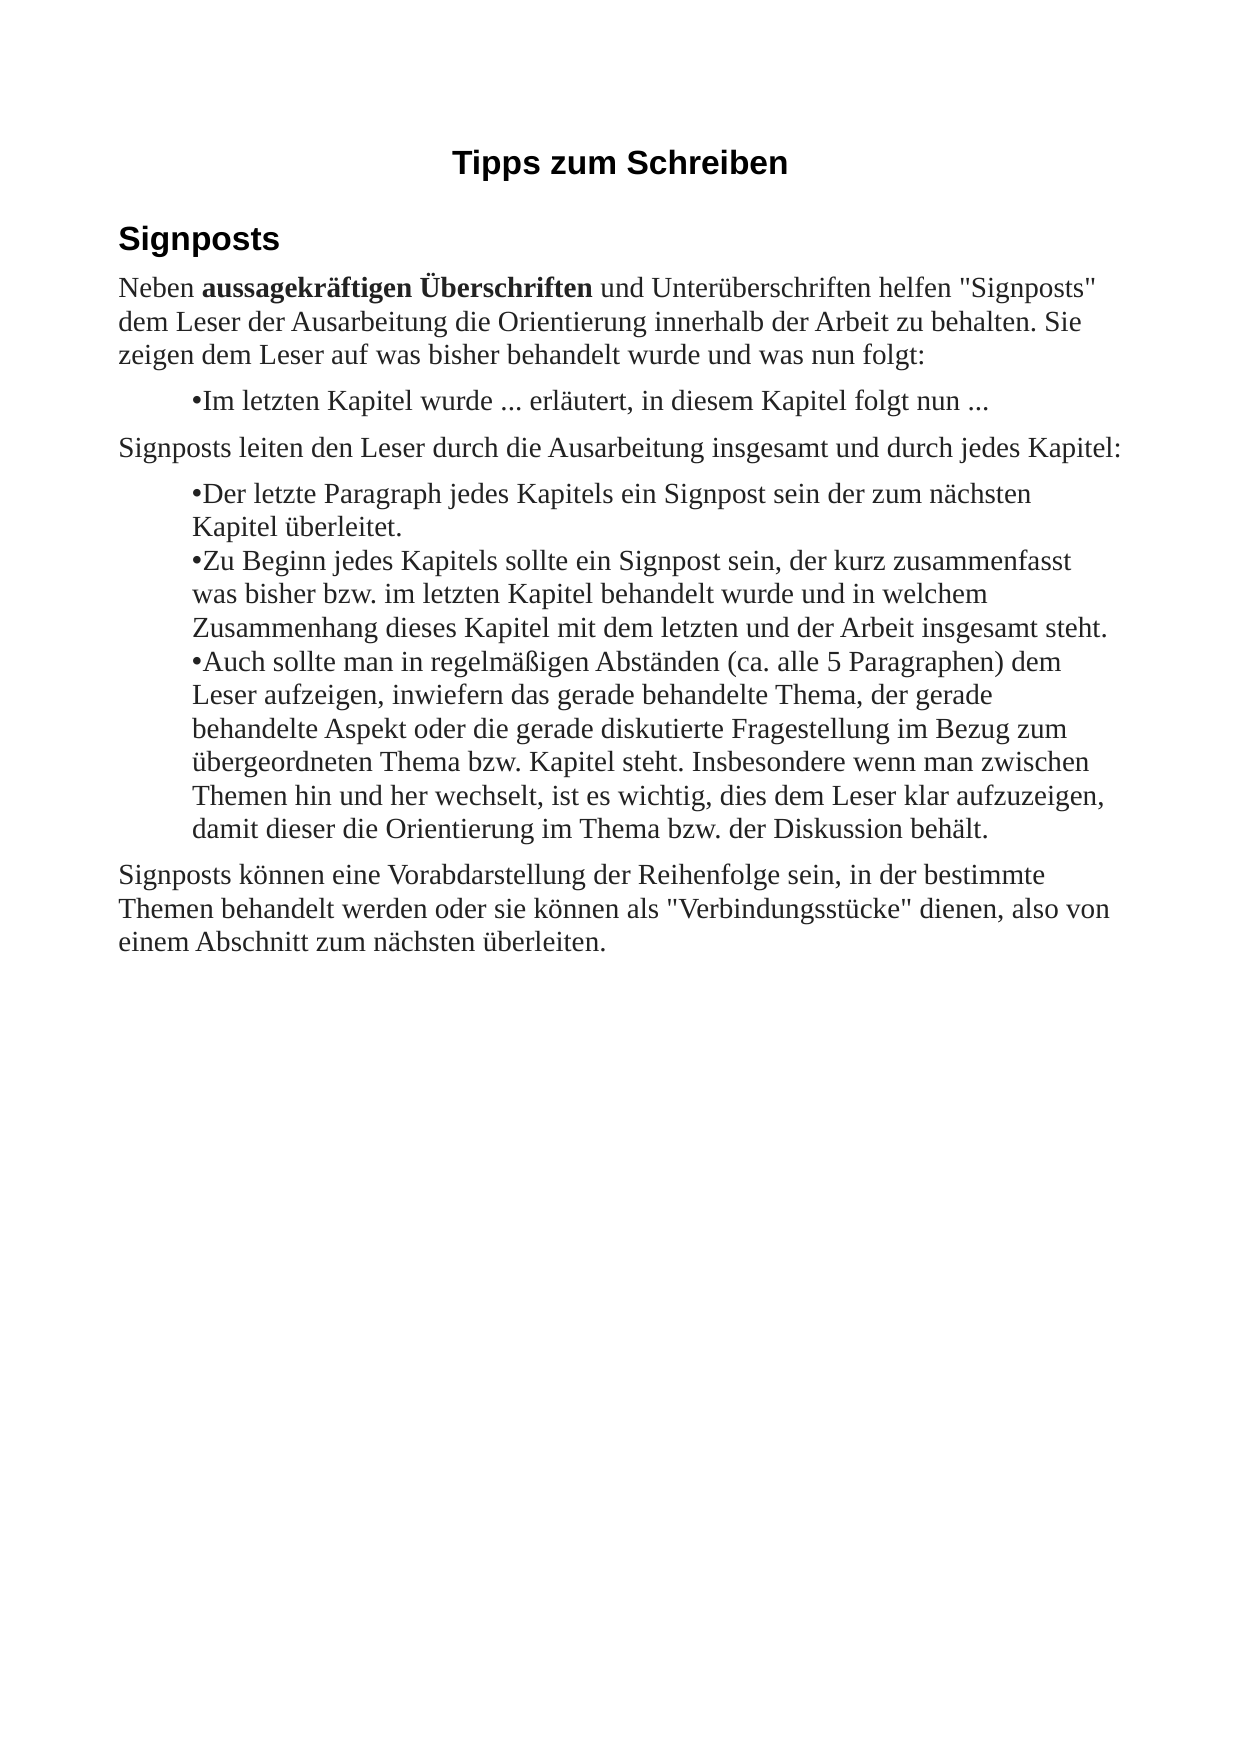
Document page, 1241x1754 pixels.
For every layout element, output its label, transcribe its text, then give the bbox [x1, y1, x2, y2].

text Signposts leiten den Leser durch die Ausarbeitung insgesamt und durch jedes Kapitel: [118, 430, 1122, 463]
subtitle Signposts [118, 219, 1122, 258]
list Im letzten Kapitel wurde ... erläutert, in diesem Kapitel folgt nun ... [118, 383, 1122, 417]
text Neben aussagekräftigen Überschriften und Unterüberschriften helfen "Signposts" dem Leser der Ausarbeitung die Orientierung innerhalb der Arbeit zu behalten. Sie zeigen dem Leser auf was bisher behandelt wurde und was nun folgt: [118, 270, 1122, 371]
text Signposts können eine Vorabdarstellung der Reihenfolge sein, in der bestimmte Themen behandelt werden oder sie können als "Verbindungsstücke" dienen, also von einem Abschnitt zum nächsten überleiten. [118, 857, 1122, 958]
subtitle Tipps zum Schreiben [118, 143, 1122, 182]
list Auch sollte man in regelmäßigen Abständen (ca. alle 5 Paragraphen) dem Leser aufzeigen, inwiefern das gerade behandelte Thema, der gerade behandelte Aspekt oder die gerade diskutierte Fragestellung im Bezug zum übergeordneten Thema bzw. Kapitel steht. Insbesondere wenn man zwischen Themen hin und her wechselt, ist es wichtig, dies dem Leser klar aufzuzeigen, damit dieser die Orientierung im Thema bzw. der Diskussion behält. [118, 644, 1122, 845]
list Der letzte Paragraph jedes Kapitels ein Signpost sein der zum nächsten Kapitel überleitet. [118, 476, 1122, 543]
list Zu Beginn jedes Kapitels sollte ein Signpost sein, der kurz zusammenfasst was bisher bzw. im letzten Kapitel behandelt wurde und in welchem Zusammenhang dieses Kapitel mit dem letzten und der Arbeit insgesamt steht. [118, 543, 1122, 644]
